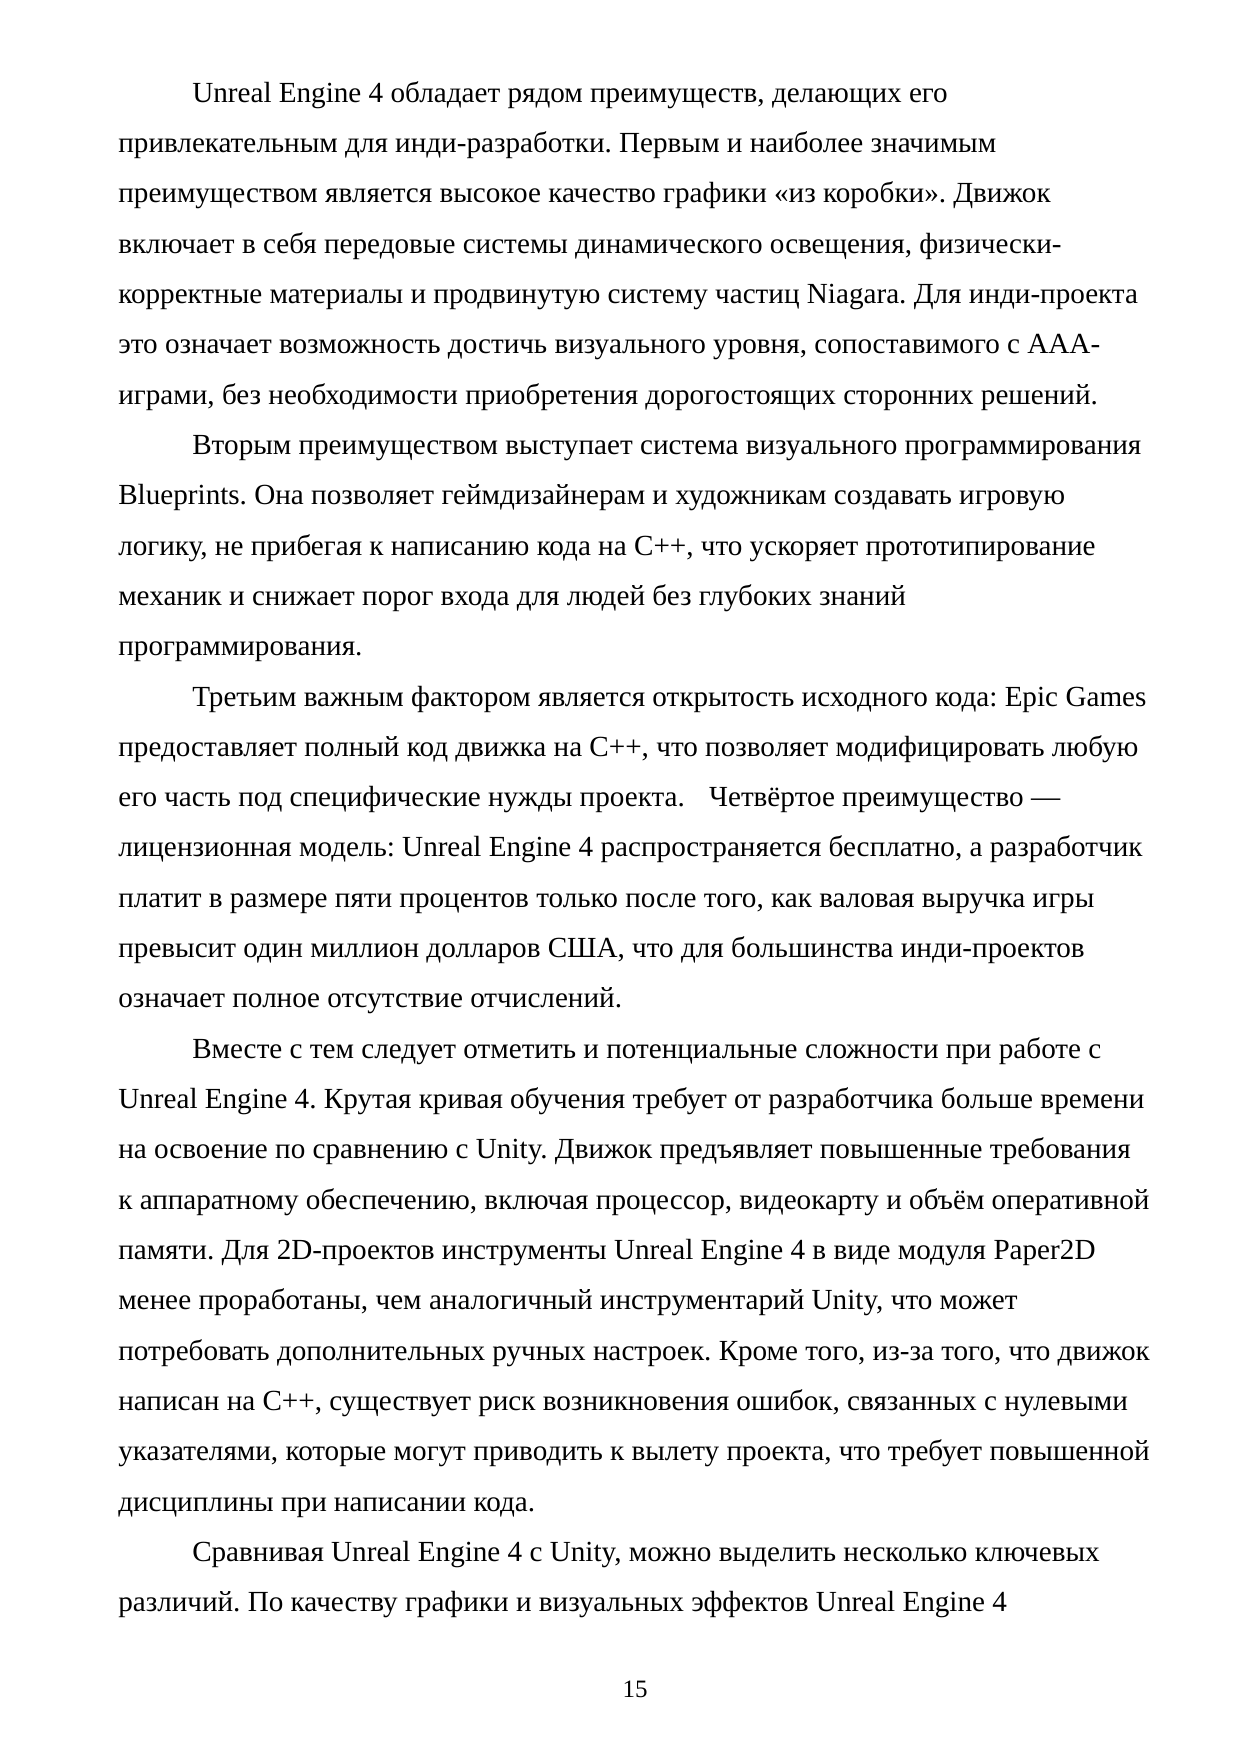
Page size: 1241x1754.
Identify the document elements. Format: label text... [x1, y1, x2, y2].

text Вторым преимуществом выступает система визуального программирования Blueprints. Она позволяет геймдизайнерам и художникам создавать игровую логику, не прибегая к написанию кода на C++, что ускоряет прототипирование механик и снижает порог входа для людей без глубоких знаний программирования. [118, 427, 1152, 662]
text Вместе с тем следует отметить и потенциальные сложности при работе с Unreal Engine 4. Крутая кривая обучения требует от разработчика больше времени на освоение по сравнению с Unity. Движок предъявляет повышенные требования к аппаратному обеспечению, включая процессор, видеокарту и объём оперативной памяти. Для 2D-проектов инструменты Unreal Engine 4 в виде модуля Paper2D менее проработаны, чем аналогичный инструментарий Unity, что может потребовать дополнительных ручных настроек. Кроме того, из-за того, что движок написан на C++, существует риск возникновения ошибок, связанных с нулевыми указателями, которые могут приводить к вылету проекта, что требует повышенной дисциплины при написании кода. [118, 1031, 1152, 1517]
text Сравнивая Unreal Engine 4 с Unity, можно выделить несколько ключевых различий. По качеству графики и визуальных эффектов Unreal Engine 4 [118, 1534, 1152, 1618]
text Unreal Engine 4 обладает рядом преимуществ, делающих его привлекательным для инди-разработки. Первым и наиболее значимым преимуществом является высокое качество графики «из коробки». Движок включает в себя передовые системы динамического освещения, физически-корректные материалы и продвинутую систему частиц Niagara. Для инди-проекта это означает возможность достичь визуального уровня, сопоставимого с ААА-играми, без необходимости приобретения дорогостоящих сторонних решений. [118, 75, 1152, 410]
text Третьим важным фактором является открытость исходного кода: Epic Games предоставляет полный код движка на C++, что позволяет модифицировать любую его часть под специфические нужды проекта. Четвёртое преимущество — лицензионная модель: Unreal Engine 4 распространяется бесплатно, а разработчик платит в размере пяти процентов только после того, как валовая выручка игры превысит один миллион долларов США, что для большинства инди-проектов означает полное отсутствие отчислений. [118, 679, 1152, 1014]
